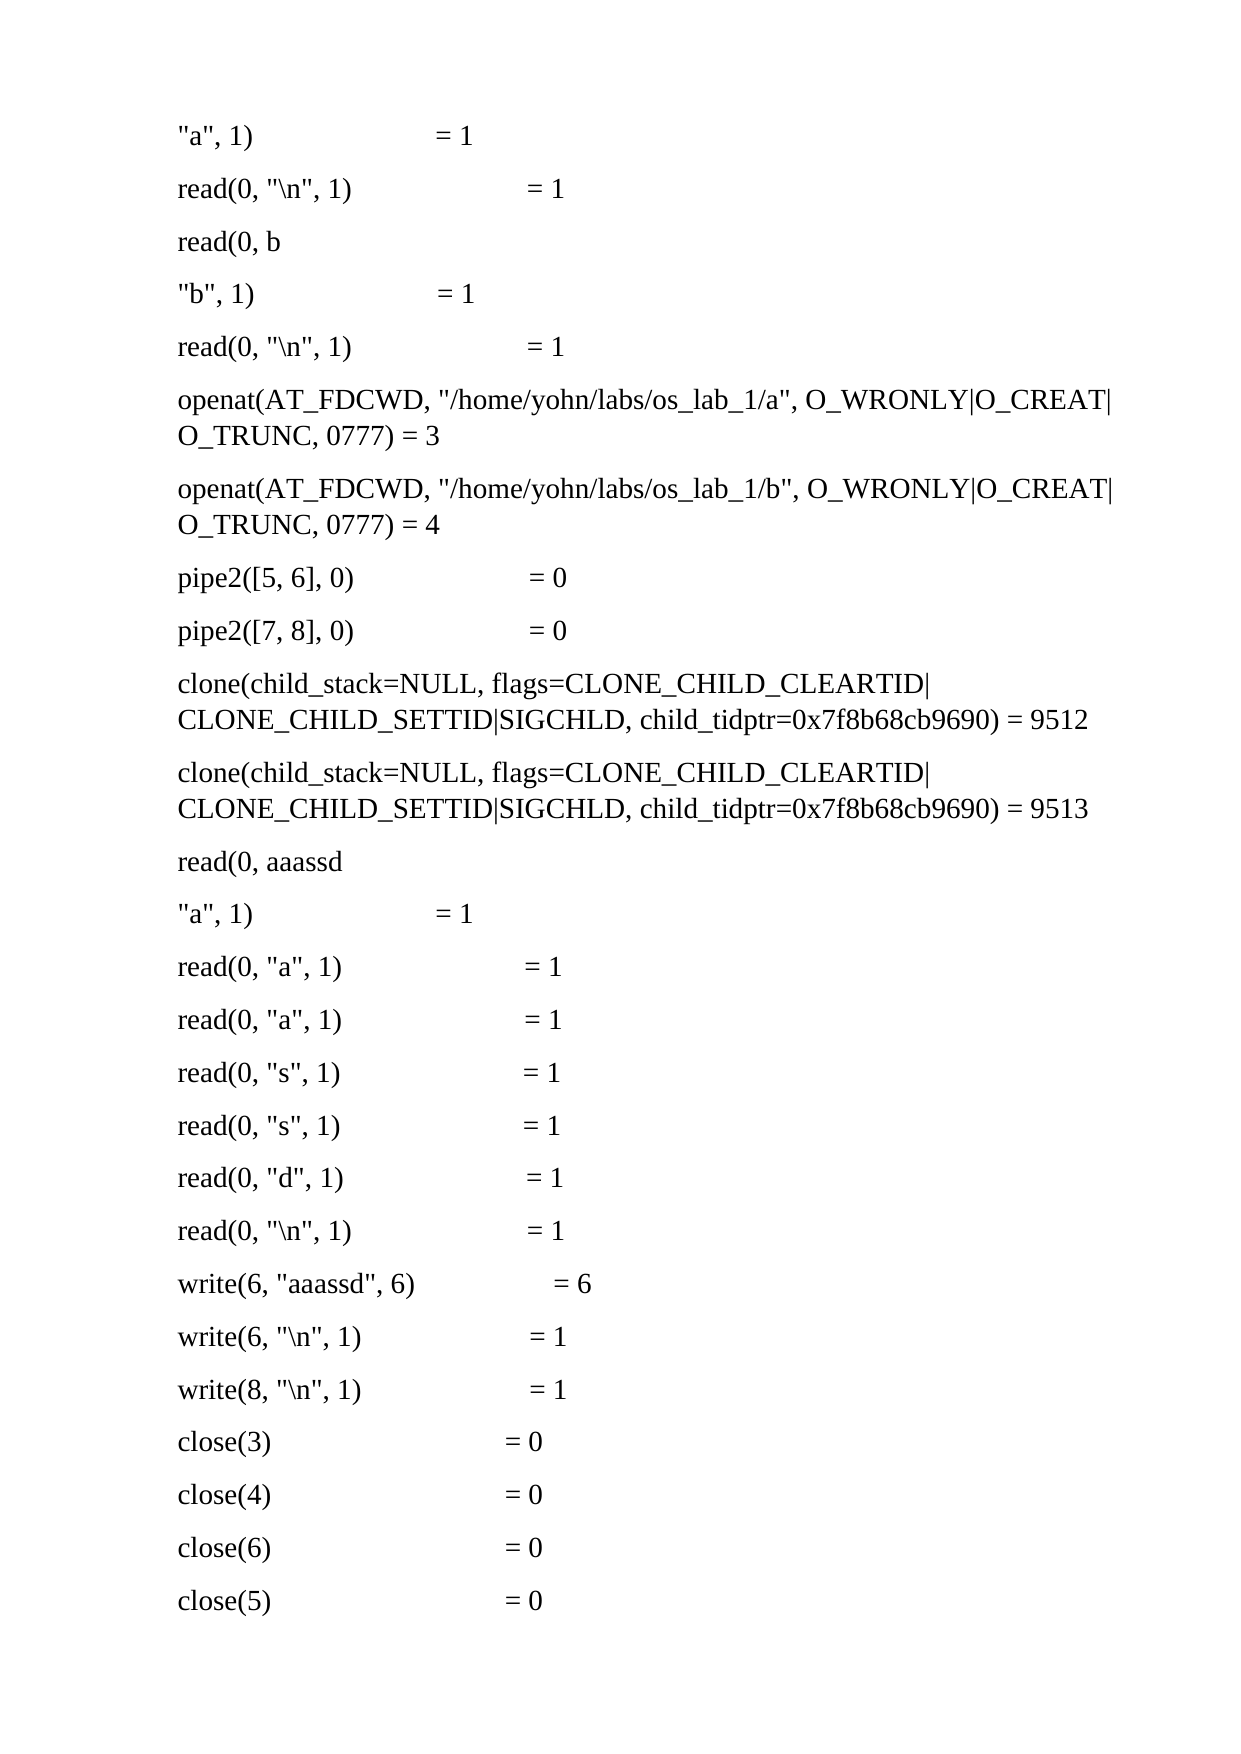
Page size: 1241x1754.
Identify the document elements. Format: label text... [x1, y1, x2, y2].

text write(8, "\n", 1) = 1 [177, 1372, 1152, 1405]
text openat(AT_FDCWD, "/home/yohn/labs/os_lab_1/a", O_WRONLY|O_CREAT|O_TRUNC, 0777) = 3 [177, 382, 1152, 452]
text close(6) = 0 [177, 1530, 1152, 1564]
text clone(child_stack=NULL, flags=CLONE_CHILD_CLEARTID|CLONE_CHILD_SETTID|SIGCHLD, child_tidptr=0x7f8b68cb9690) = 9512 [177, 666, 1152, 735]
text "a", 1) = 1 [177, 896, 1152, 930]
text read(0, "\n", 1) = 1 [177, 329, 1152, 363]
text clone(child_stack=NULL, flags=CLONE_CHILD_CLEARTID|CLONE_CHILD_SETTID|SIGCHLD, child_tidptr=0x7f8b68cb9690) = 9513 [177, 755, 1152, 824]
text pipe2([7, 8], 0) = 0 [177, 613, 1152, 646]
text read(0, "\n", 1) = 1 [177, 171, 1152, 204]
text close(4) = 0 [177, 1477, 1152, 1511]
text read(0, "a", 1) = 1 [177, 1002, 1152, 1036]
text openat(AT_FDCWD, "/home/yohn/labs/os_lab_1/b", O_WRONLY|O_CREAT|O_TRUNC, 0777) = 4 [177, 471, 1152, 541]
text read(0, "a", 1) = 1 [177, 949, 1152, 983]
text read(0, aaassd [177, 844, 1152, 877]
text read(0, "\n", 1) = 1 [177, 1213, 1152, 1247]
text read(0, "s", 1) = 1 [177, 1108, 1152, 1141]
text close(3) = 0 [177, 1424, 1152, 1458]
text "a", 1) = 1 [177, 118, 1152, 152]
text close(5) = 0 [177, 1583, 1152, 1617]
text "b", 1) = 1 [177, 277, 1152, 310]
text read(0, b [177, 224, 1152, 257]
text pipe2([5, 6], 0) = 0 [177, 560, 1152, 594]
text read(0, "d", 1) = 1 [177, 1161, 1152, 1194]
text read(0, "s", 1) = 1 [177, 1055, 1152, 1088]
text write(6, "aaassd", 6) = 6 [177, 1266, 1152, 1300]
text write(6, "\n", 1) = 1 [177, 1319, 1152, 1352]
